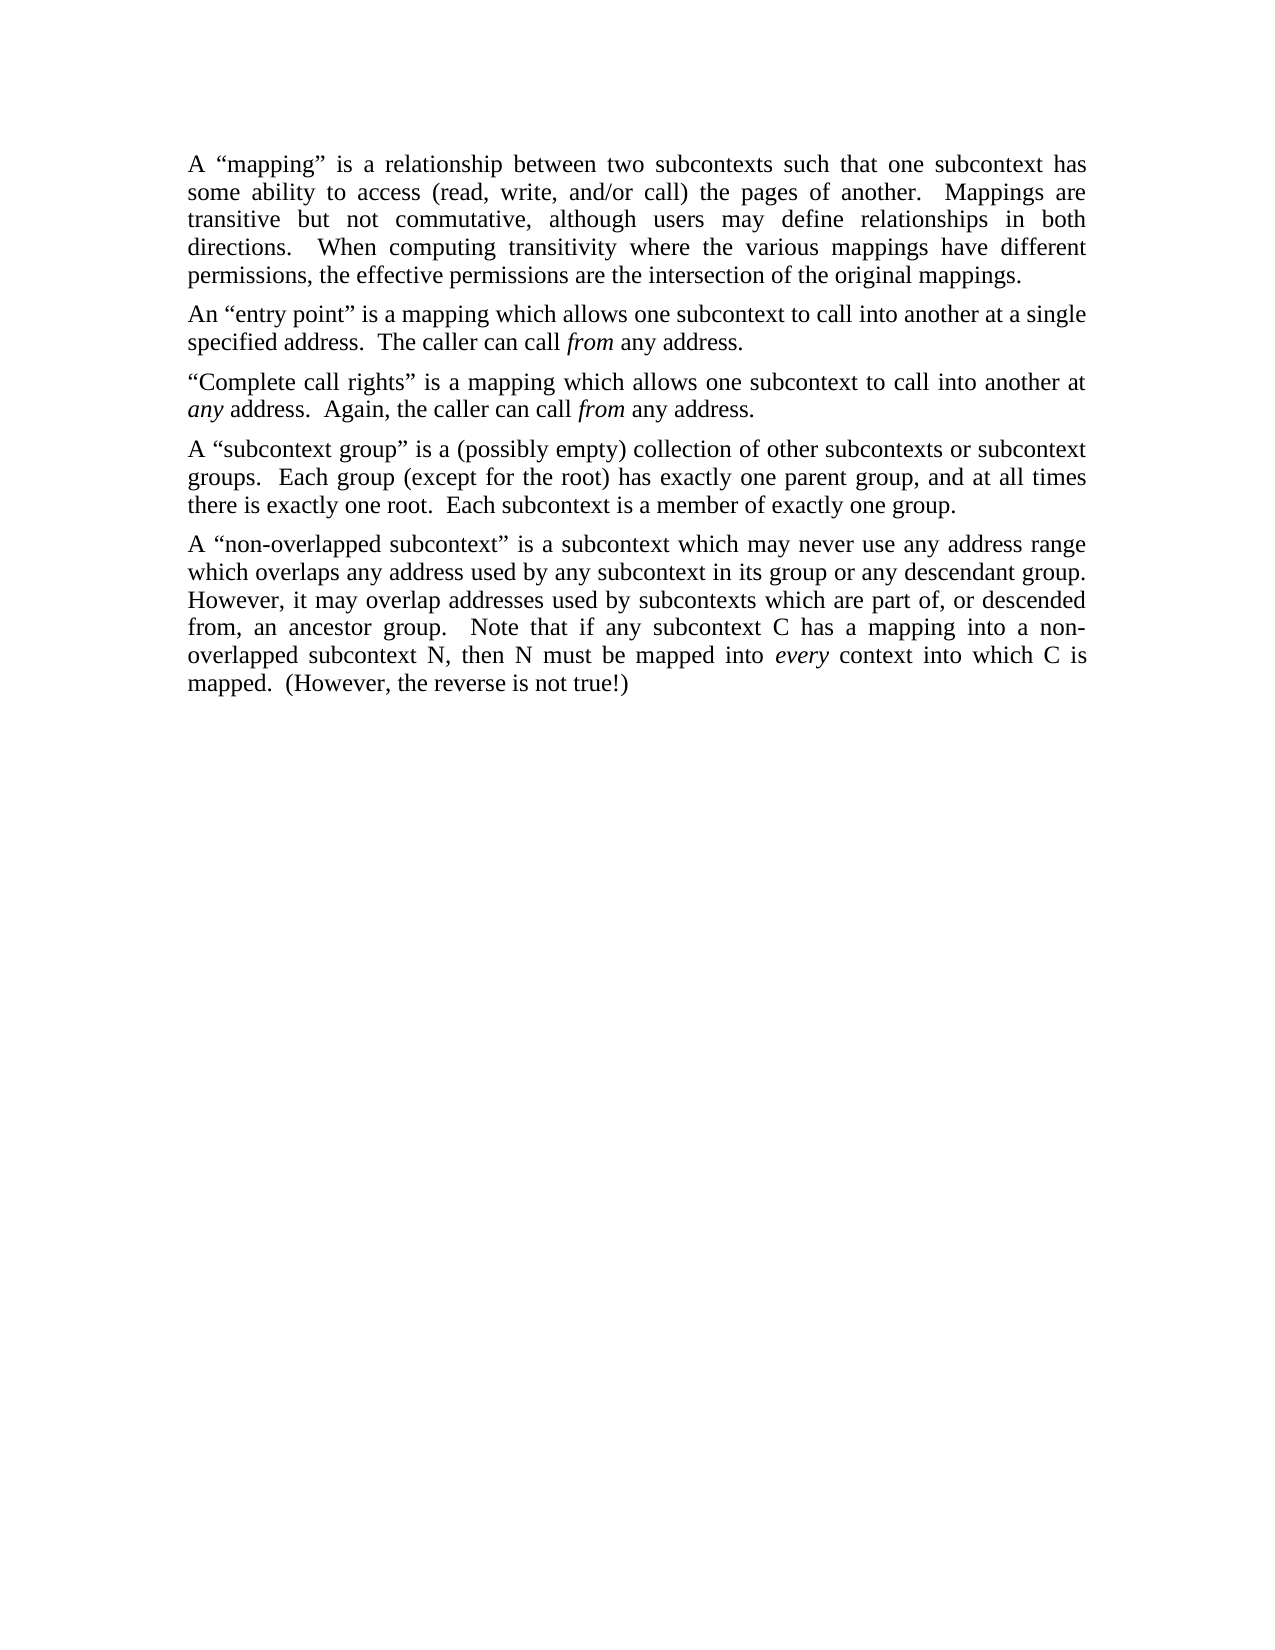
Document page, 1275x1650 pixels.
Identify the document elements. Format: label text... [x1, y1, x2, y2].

text An “entry point” is a mapping which allows one subcontext to call into another at a single specified address. The caller can call from any address. [187, 301, 1087, 356]
text “Complete call rights” is a mapping which allows one subcontext to call into another at any address. Again, the caller can call from any address. [187, 368, 1087, 423]
text A “mapping” is a relationship between two subcontexts such that one subcontext has some ability to access (read, write, and/or call) the pages of another. Mappings are transitive but not commutative, although users may define relationships in both directions. When computing transitivity where the various mappings have different permissions, the effective permissions are the intersection of the original mappings. [187, 150, 1087, 288]
text A “non-overlapped subcontext” is a subcontext which may never use any address range which overlaps any address used by any subcontext in its group or any descendant group. However, it may overlap addresses used by subcontexts which are part of, or descended from, an ancestor group. Note that if any subcontext C has a mapping into a non-overlapped subcontext N, then N must be mapped into every context into which C is mapped. (However, the reverse is not true!) [187, 530, 1087, 697]
text A “subcontext group” is a (possibly empty) collection of other subcontexts or subcontext groups. Each group (except for the root) has exactly one parent group, and at all times there is exactly one root. Each subcontext is a member of exactly one group. [187, 435, 1087, 518]
